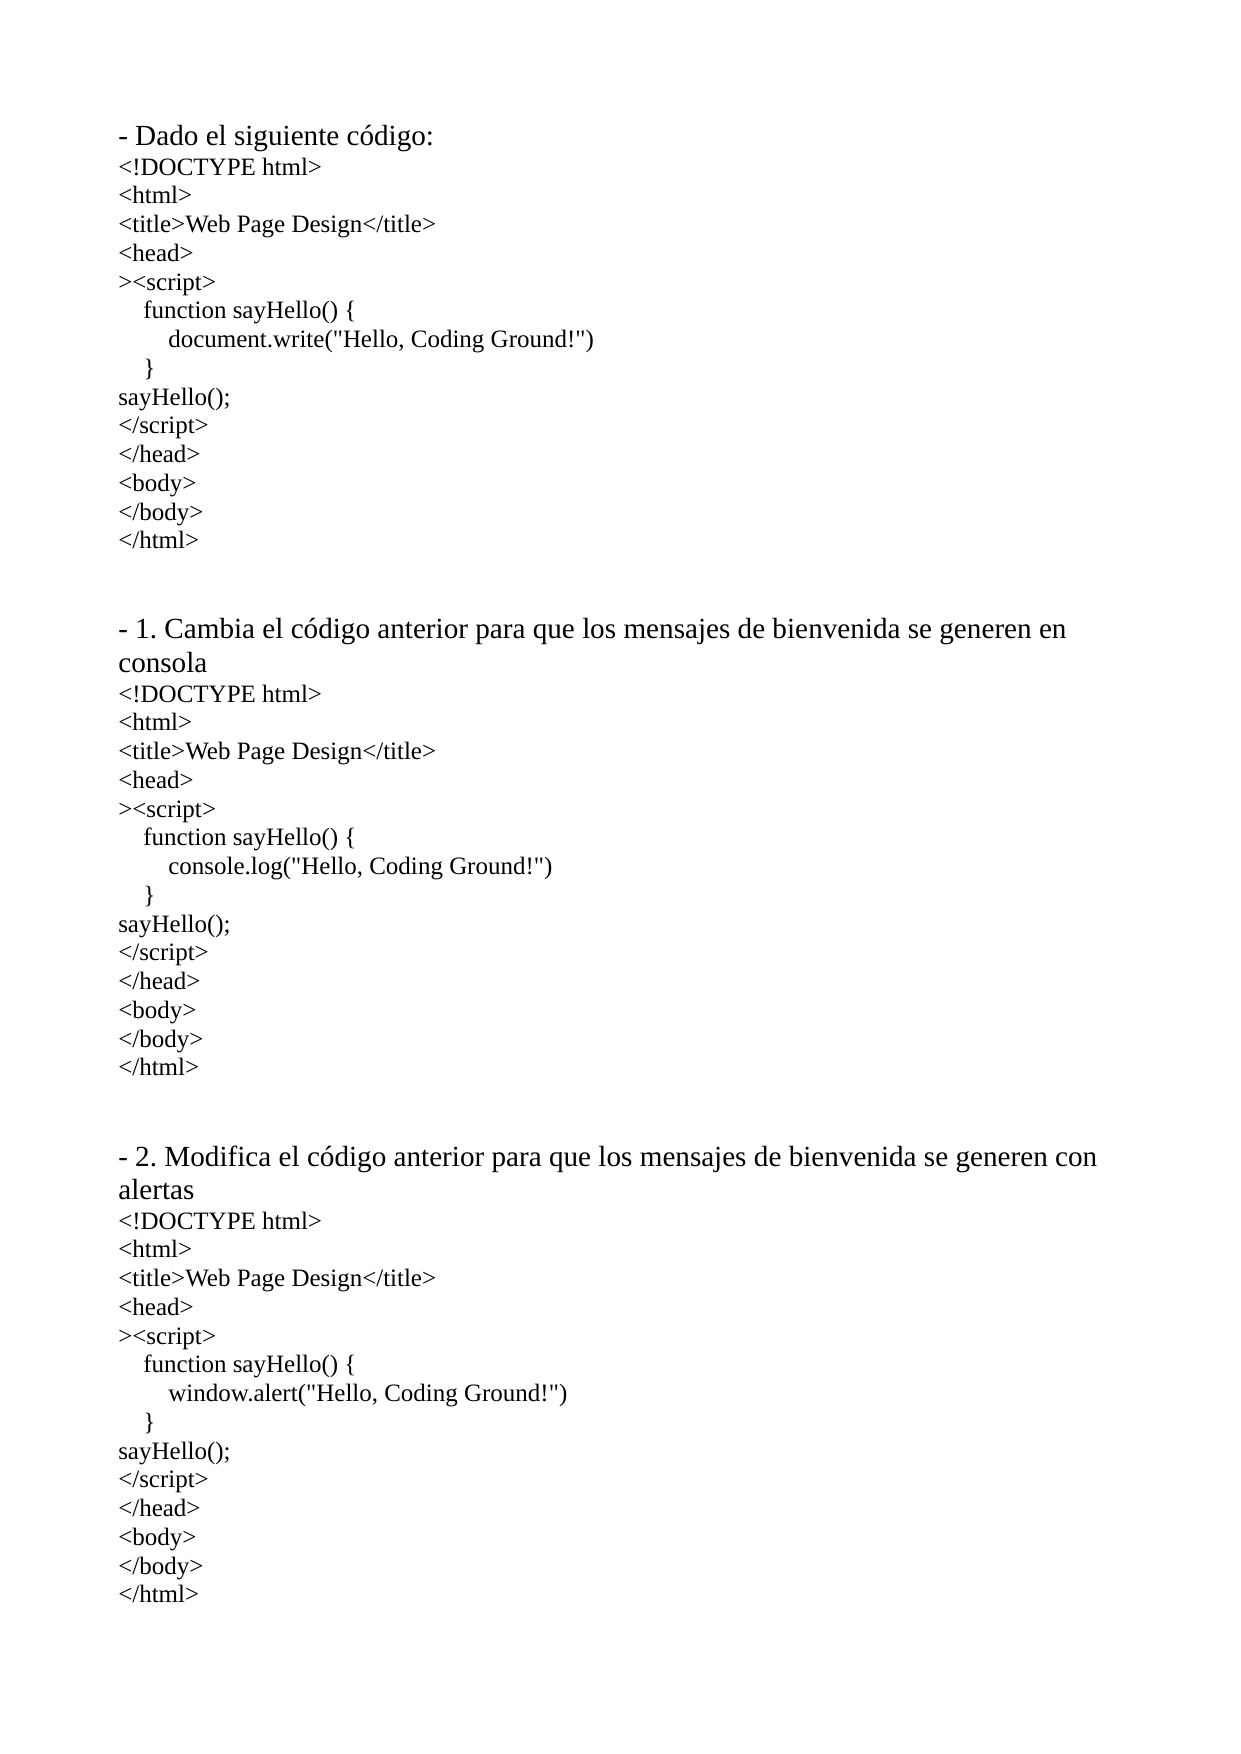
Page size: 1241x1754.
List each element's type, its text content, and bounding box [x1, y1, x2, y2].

text </script> [118, 937, 1122, 966]
text </body> [118, 497, 1122, 525]
text </script> [118, 1464, 1122, 1493]
text sayHello(); [118, 1436, 1122, 1464]
text sayHello(); [118, 909, 1122, 937]
text <title>Web Page Design</title> [118, 209, 1122, 238]
text <title>Web Page Design</title> [118, 1263, 1122, 1292]
text <html> [118, 180, 1122, 209]
text </script> [118, 410, 1122, 439]
text <title>Web Page Design</title> [118, 736, 1122, 765]
text <body> [118, 995, 1122, 1024]
text </body> [118, 1551, 1122, 1579]
text <!DOCTYPE html> [118, 152, 1122, 180]
text - 2. Modifica el código anterior para que los mensajes de bienvenida se generen con alertas [118, 1139, 1122, 1206]
text <head> [118, 765, 1122, 794]
text - Dado el siguiente código: [118, 118, 1122, 152]
text <head> [118, 238, 1122, 267]
text window.alert("Hello, Coding Ground!") [118, 1378, 1122, 1407]
text console.log("Hello, Coding Ground!") [118, 851, 1122, 880]
text function sayHello() { [118, 822, 1122, 851]
text } [118, 1407, 1122, 1436]
text </html> [118, 1579, 1122, 1608]
text <!DOCTYPE html> [118, 679, 1122, 707]
text <html> [118, 1234, 1122, 1263]
text document.write("Hello, Coding Ground!") [118, 324, 1122, 353]
text </html> [118, 1052, 1122, 1081]
text <body> [118, 468, 1122, 497]
text ><script> [118, 794, 1122, 822]
text - 1. Cambia el código anterior para que los mensajes de bienvenida se generen en consola [118, 612, 1122, 679]
text ><script> [118, 1321, 1122, 1349]
text function sayHello() { [118, 295, 1122, 324]
text </head> [118, 966, 1122, 995]
text <body> [118, 1522, 1122, 1551]
text function sayHello() { [118, 1349, 1122, 1378]
text </head> [118, 439, 1122, 468]
text </head> [118, 1493, 1122, 1522]
text <head> [118, 1292, 1122, 1321]
text } [118, 880, 1122, 909]
text <html> [118, 707, 1122, 736]
text </body> [118, 1024, 1122, 1052]
text </html> [118, 525, 1122, 554]
text <!DOCTYPE html> [118, 1206, 1122, 1234]
text } [118, 353, 1122, 382]
text ><script> [118, 267, 1122, 295]
text sayHello(); [118, 382, 1122, 410]
